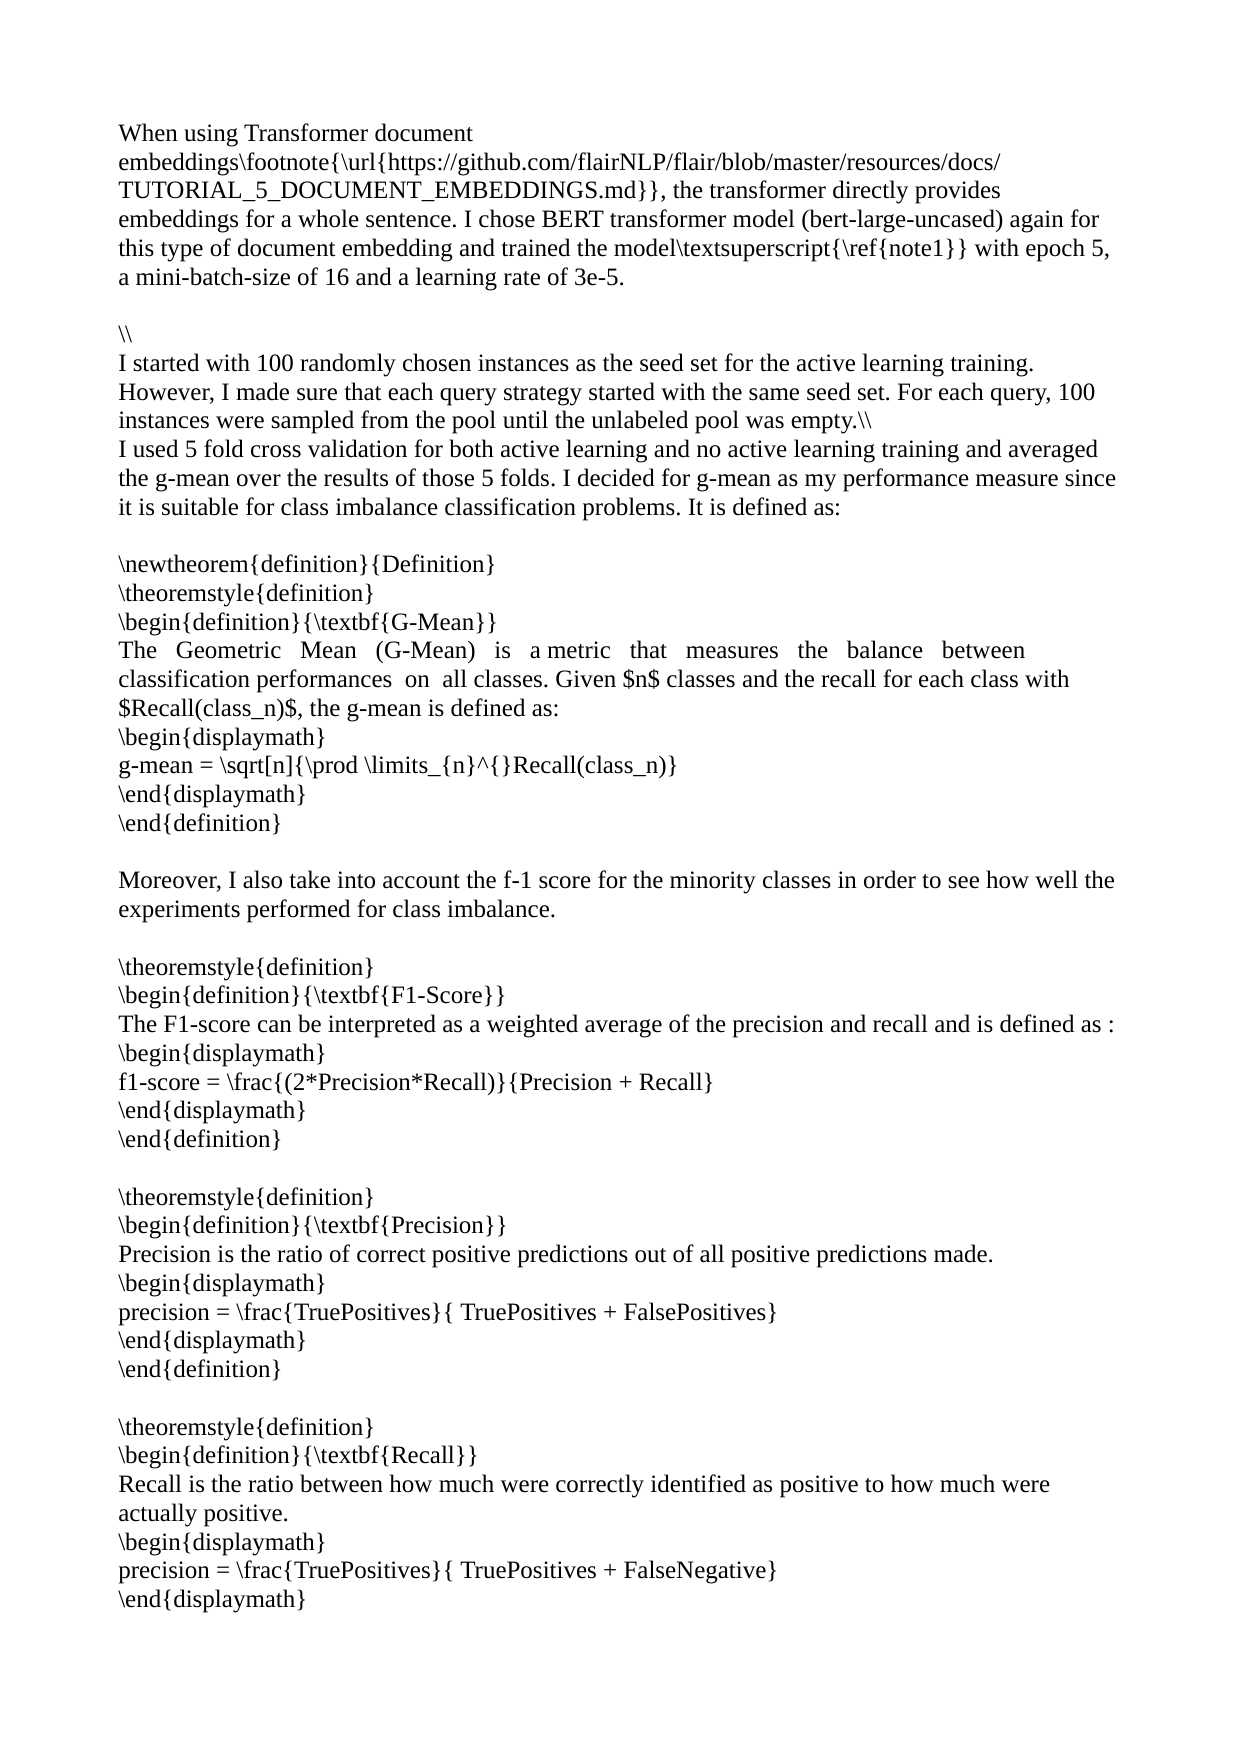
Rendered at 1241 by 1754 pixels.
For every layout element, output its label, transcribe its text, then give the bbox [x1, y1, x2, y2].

text \end{displaymath} [118, 779, 1122, 808]
text \begin{definition}{\textbf{F1-Score}} [118, 981, 1122, 1009]
text \end{definition} [118, 1124, 1122, 1153]
text g-mean = \sqrt[n]{\prod \limits_{n}^{}Recall(class_n)} [118, 751, 1122, 779]
text precision = \frac{TruePositives}{ TruePositives + FalseNegative} [118, 1556, 1122, 1584]
text \\ [118, 319, 1122, 348]
text The Geometric Mean (G-Mean) is a metric that measures the balance between classification performances on all classes. Given $n$ classes and the recall for each class with $Recall(class_n)$, the g-mean is defined as: [118, 636, 1122, 722]
text \begin{definition}{\textbf{Recall}} [118, 1441, 1122, 1469]
text \begin{definition}{\textbf{G-Mean}} [118, 607, 1122, 636]
text \end{definition} [118, 1354, 1122, 1383]
text The F1-score can be interpreted as a weighted average of the precision and recall and is defined as : [118, 1009, 1122, 1038]
text I started with 100 randomly chosen instances as the seed set for the active learning training. However, I made sure that each query strategy started with the same seed set. For each query, 100 instances were sampled from the pool until the unlabeled pool was empty.\\ [118, 348, 1122, 434]
text \begin{displaymath} [118, 722, 1122, 751]
text Recall is the ratio between how much were correctly identified as positive to how much were actually positive. [118, 1469, 1122, 1527]
text \theoremstyle{definition} [118, 952, 1122, 981]
text Precision is the ratio of correct positive predictions out of all positive predictions made. [118, 1239, 1122, 1268]
text When using Transformer document embeddings\footnote{\url{https://github.com/flairNLP/flair/blob/master/resources/docs/TUTORIAL_5_DOCUMENT_EMBEDDINGS.md}}, the transformer directly provides embeddings for a whole sentence. I chose BERT transformer model (bert-large-uncased) again for this type of document embedding and trained the model\textsuperscript{\ref{note1}} with epoch 5, a mini-batch-size of 16 and a learning rate of 3e-5. [118, 118, 1122, 291]
text I used 5 fold cross validation for both active learning and no active learning training and averaged the g-mean over the results of those 5 folds. I decided for g-mean as my performance measure since it is suitable for class imbalance classification problems. It is defined as: [118, 434, 1122, 521]
text \theoremstyle{definition} [118, 1412, 1122, 1441]
text f1-score = \frac{(2*Precision*Recall)}{Precision + Recall} [118, 1067, 1122, 1096]
text Moreover, I also take into account the f-1 score for the minority classes in order to see how well the experiments performed for class imbalance. [118, 866, 1122, 923]
text \begin{displaymath} [118, 1038, 1122, 1067]
text \begin{displaymath} [118, 1268, 1122, 1297]
text precision = \frac{TruePositives}{ TruePositives + FalsePositives} [118, 1297, 1122, 1326]
text \begin{displaymath} [118, 1527, 1122, 1556]
text \end{displaymath} [118, 1096, 1122, 1124]
text \theoremstyle{definition} [118, 578, 1122, 607]
text \theoremstyle{definition} [118, 1182, 1122, 1211]
text \end{definition} [118, 808, 1122, 837]
text \end{displaymath} [118, 1584, 1122, 1613]
text \begin{definition}{\textbf{Precision}} [118, 1211, 1122, 1239]
text \end{displaymath} [118, 1326, 1122, 1354]
text \newtheorem{definition}{Definition} [118, 549, 1122, 578]
